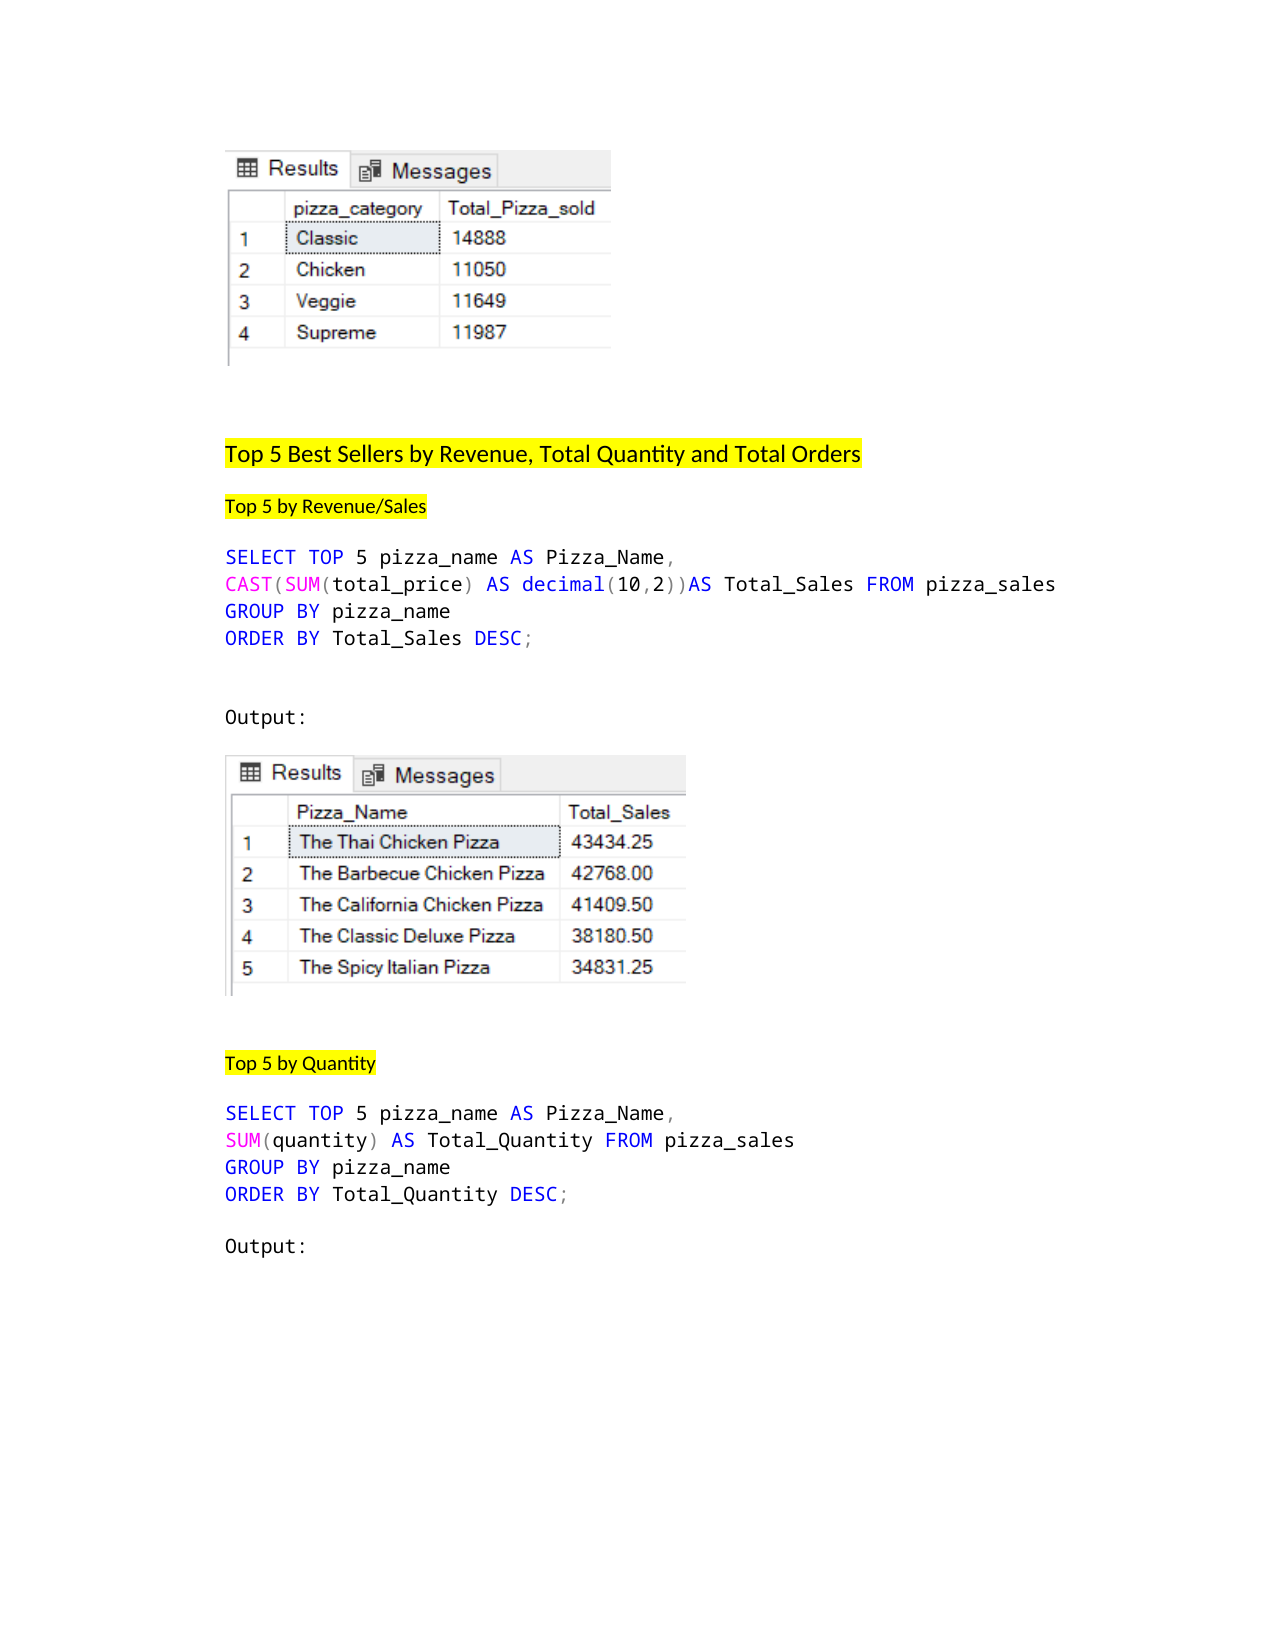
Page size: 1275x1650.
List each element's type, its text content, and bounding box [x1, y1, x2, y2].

list Output: [225, 703, 1125, 730]
list Output: [225, 1232, 1125, 1259]
text ORDER BY Total_Quantity DESC; [150, 1181, 1125, 1208]
text ORDER BY Total_Sales DESC; [225, 624, 1125, 652]
text Top 5 by Revenue/Sales [150, 494, 1125, 519]
text CAST(SUM(total_price) AS decimal(10,2))AS Total_Sales FROM pizza_sales [225, 571, 1125, 598]
text SUM(quantity) AS Total_Quantity FROM pizza_sales [225, 1127, 1125, 1154]
text SELECT TOP 5 pizza_name AS Pizza_Name, [225, 544, 1125, 571]
text Top 5 by Quantity [150, 1050, 1125, 1075]
text GROUP BY pizza_name [225, 598, 1125, 624]
text Top 5 Best Sellers by Revenue, Total Quantity and Total Orders [150, 438, 1125, 468]
text GROUP BY pizza_name [225, 1154, 1125, 1181]
text SELECT TOP 5 pizza_name AS Pizza_Name, [225, 1100, 1125, 1127]
